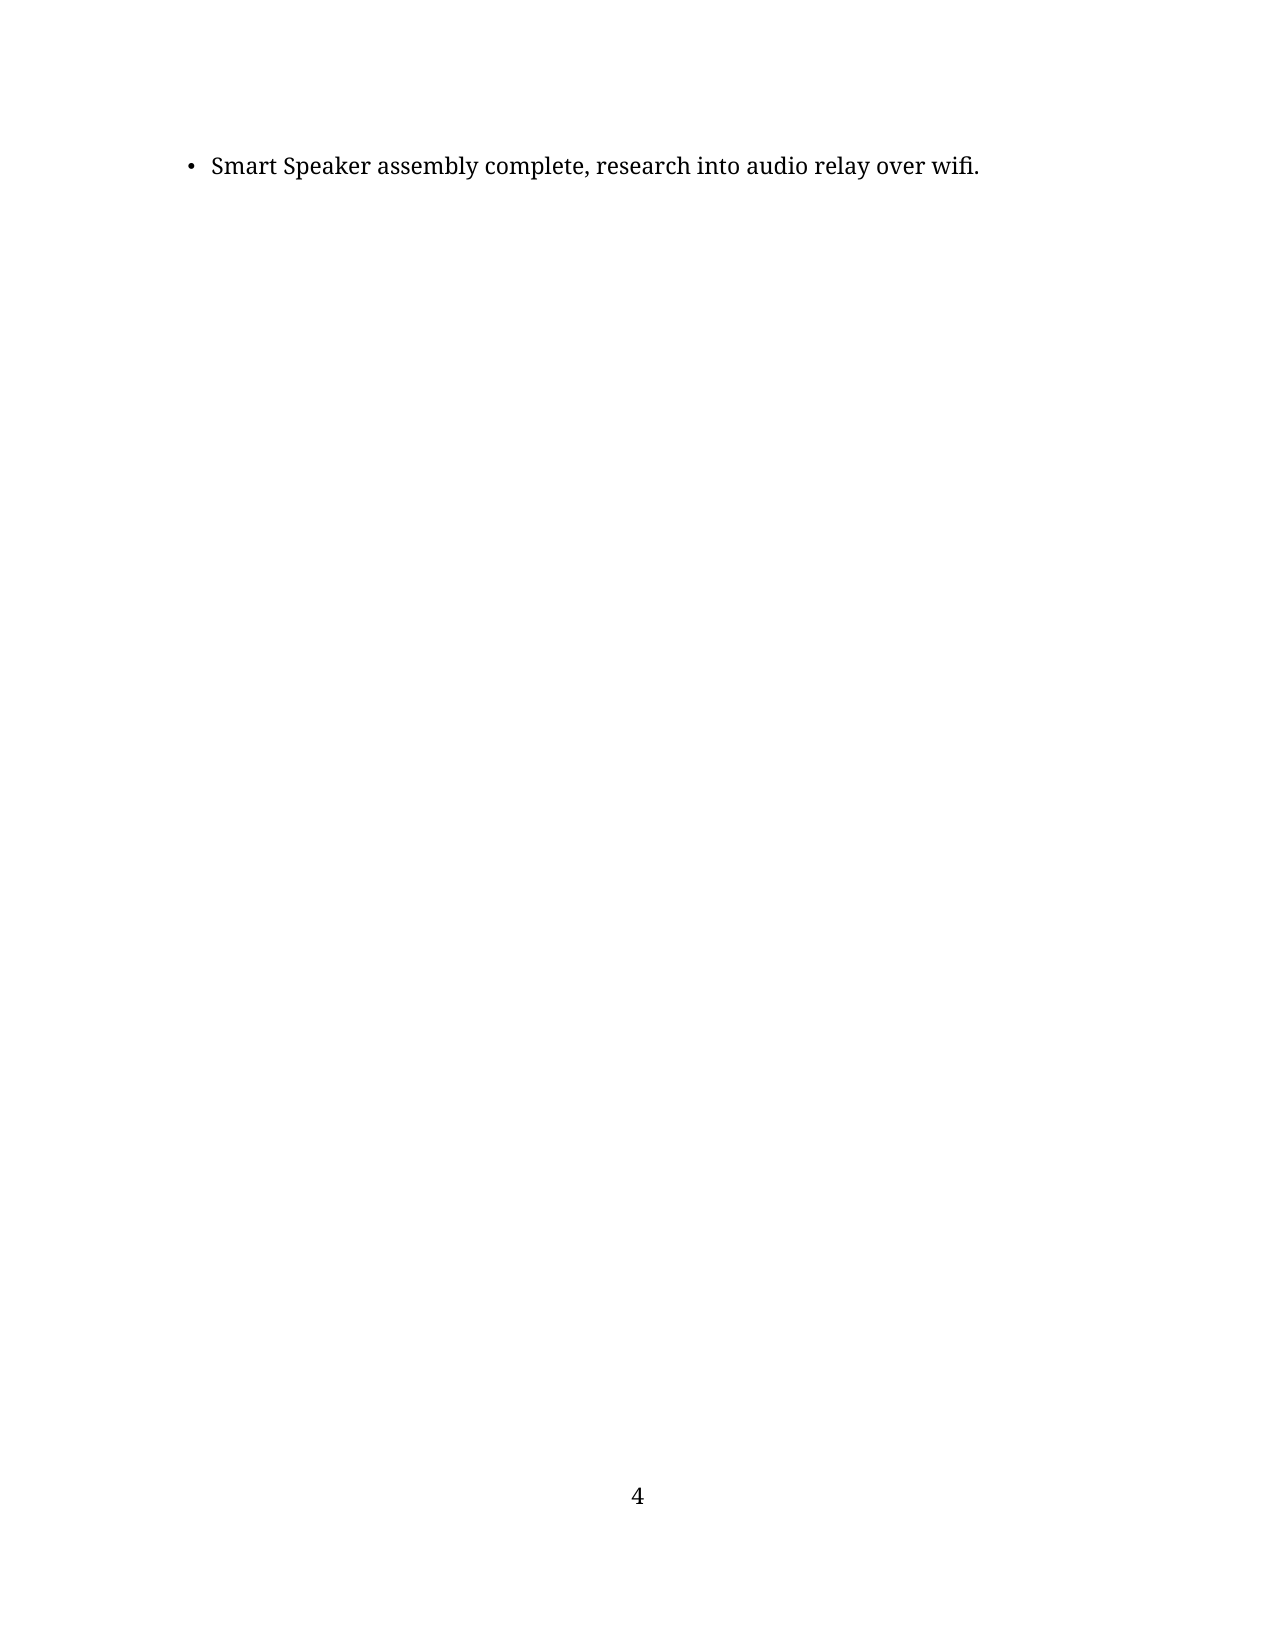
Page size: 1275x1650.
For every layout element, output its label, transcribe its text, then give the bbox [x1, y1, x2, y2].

list Smart Speaker assembly complete, research into audio relay over wifi. [187, 150, 1087, 181]
